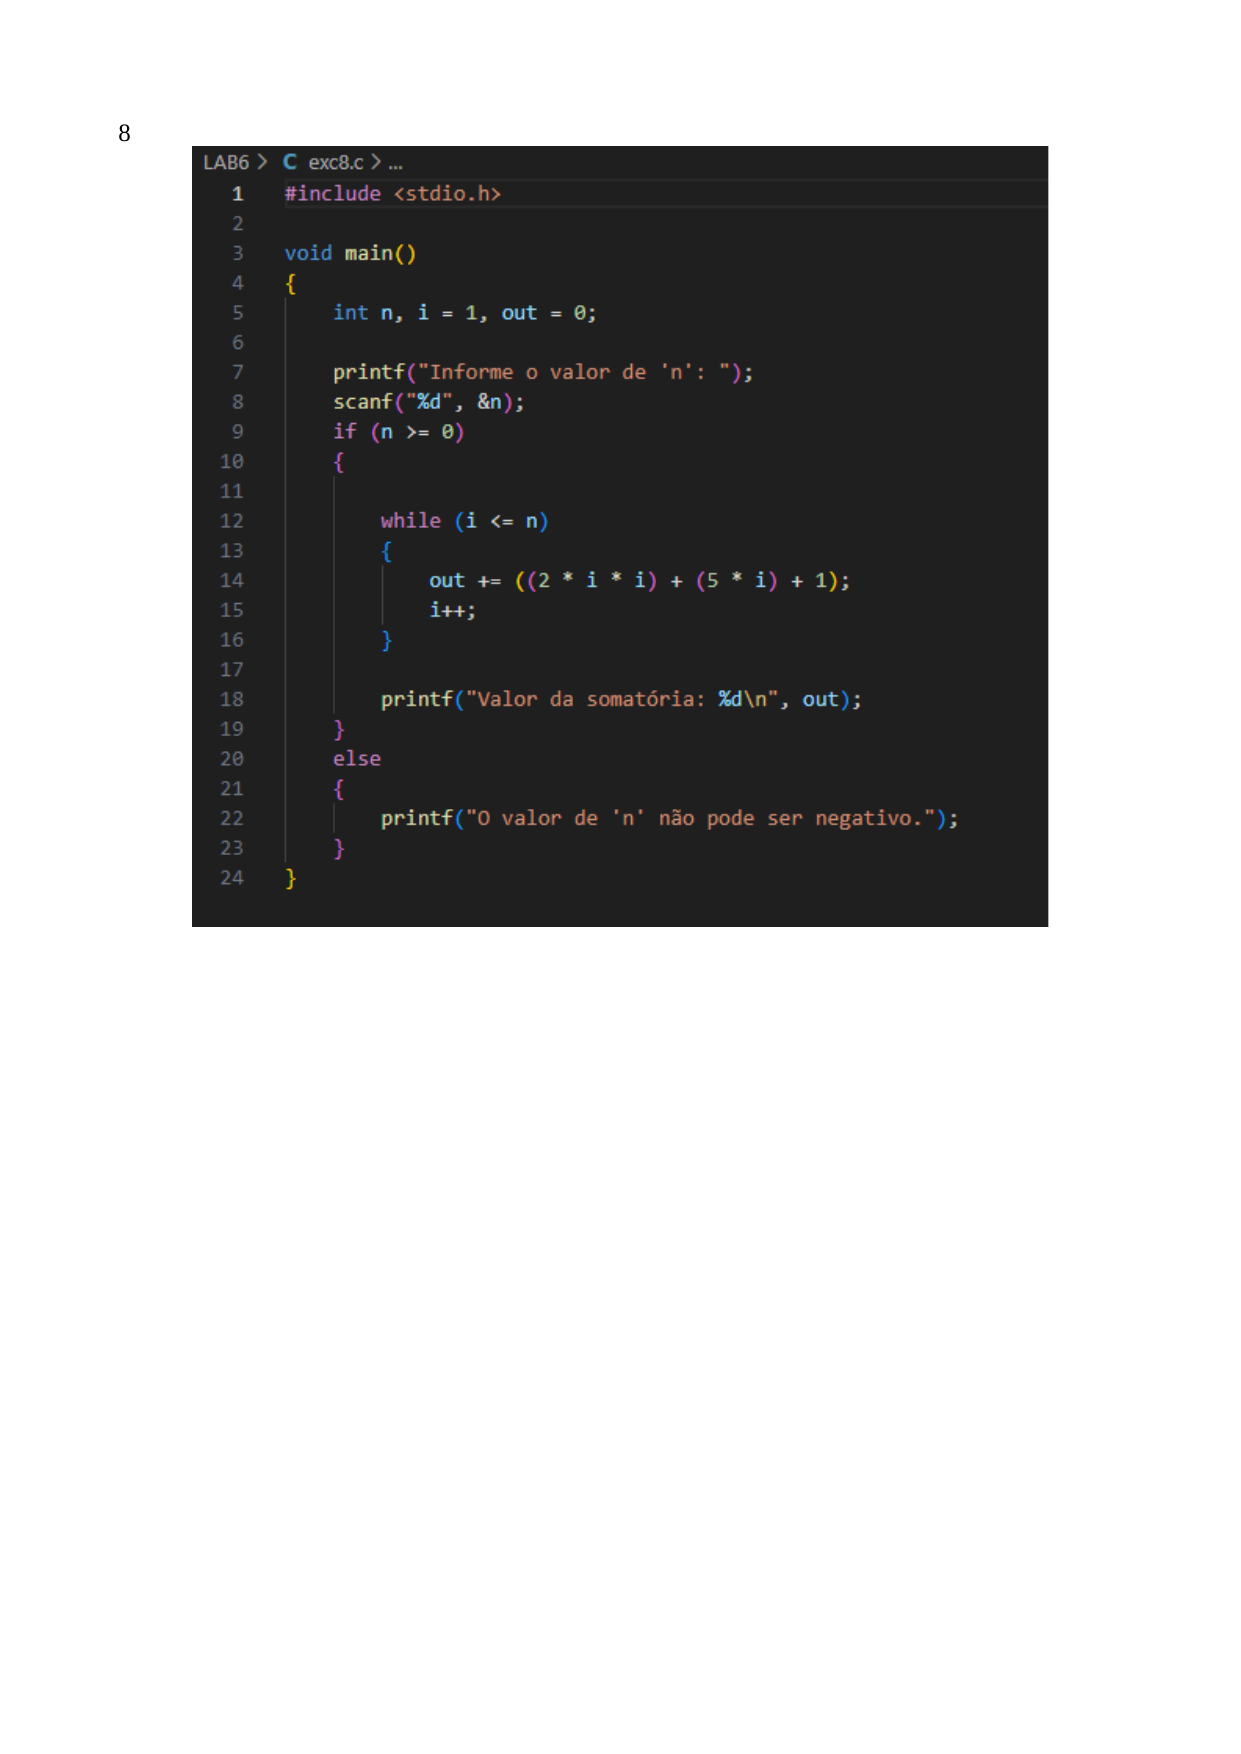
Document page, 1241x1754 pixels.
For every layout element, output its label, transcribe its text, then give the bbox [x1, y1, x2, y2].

text 8 [118, 118, 1122, 147]
picture [192, 146, 1049, 927]
